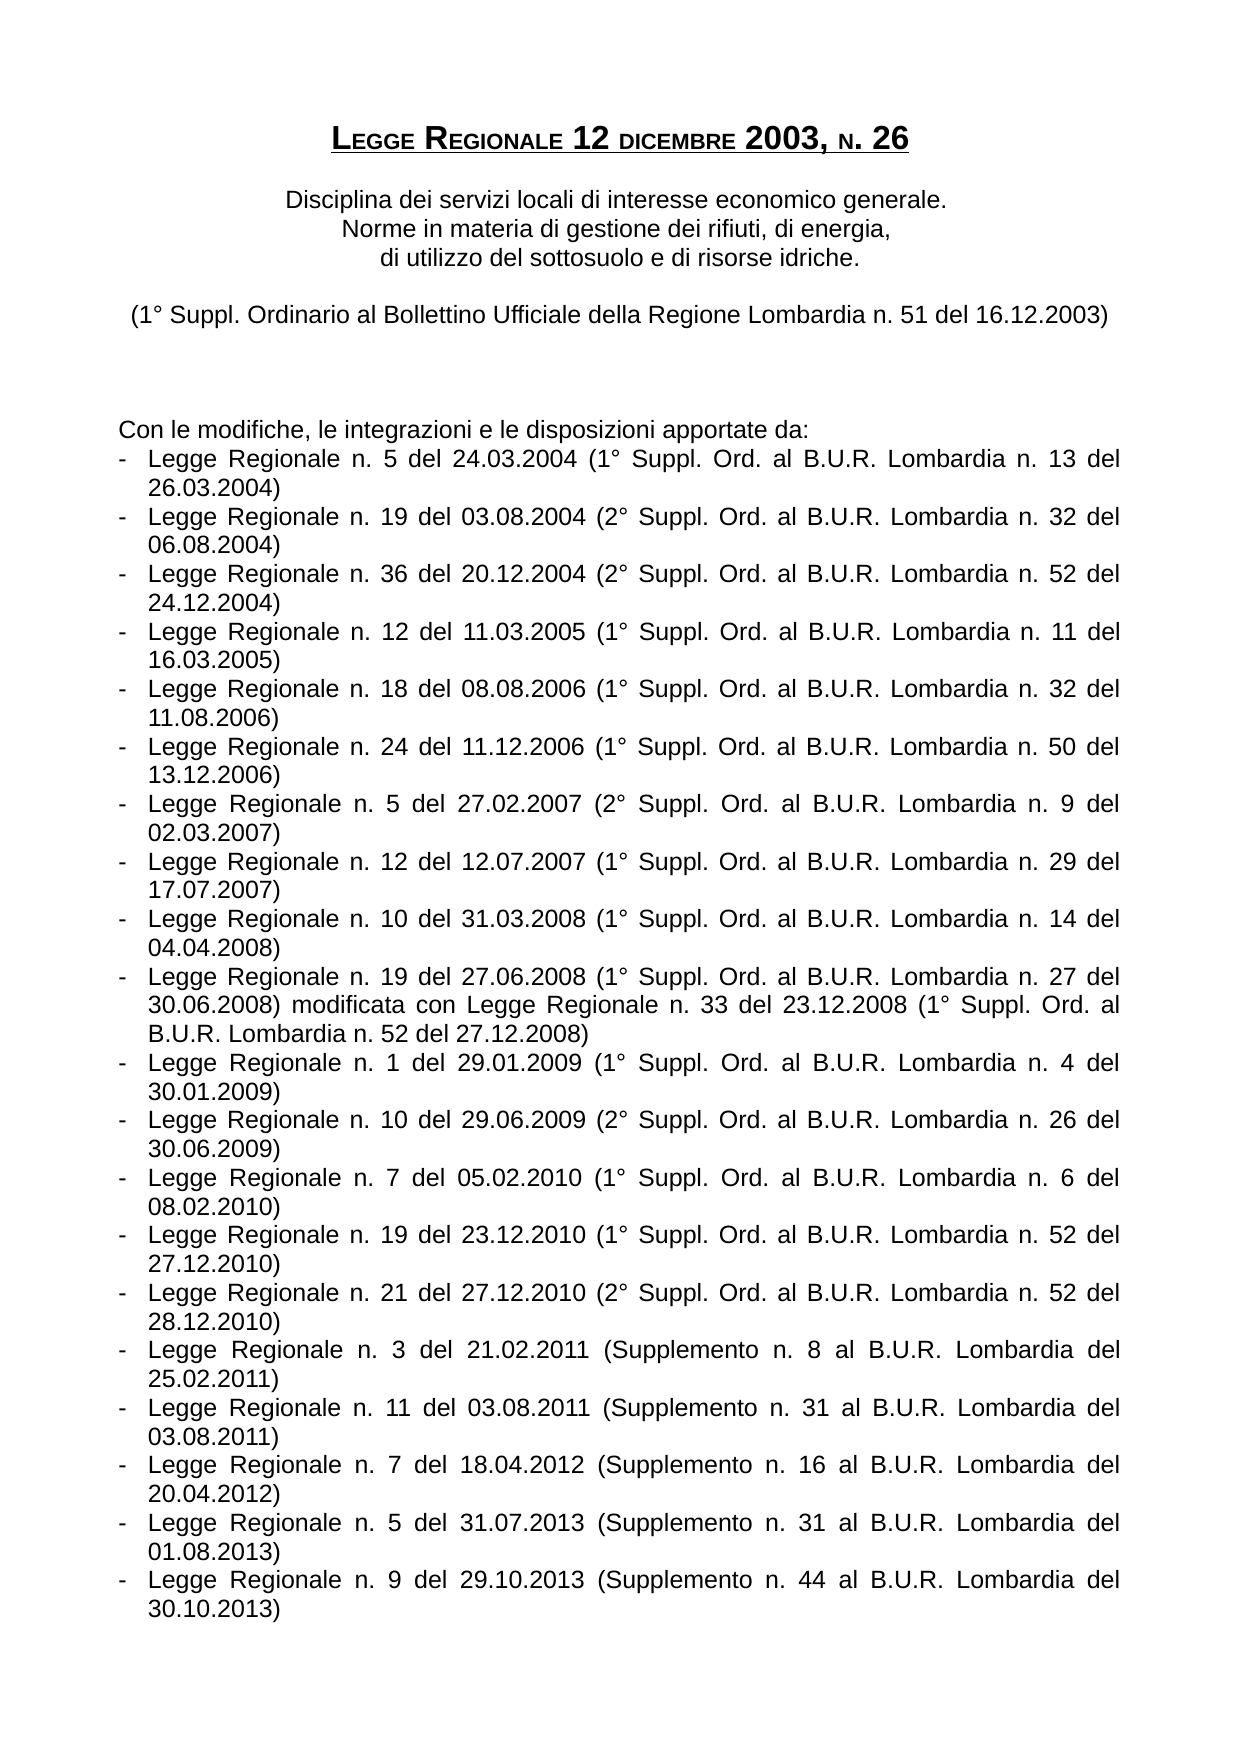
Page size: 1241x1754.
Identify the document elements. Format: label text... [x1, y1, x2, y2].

text - Legge Regionale n. 19 del 23.12.2010 (1° Suppl. Ord. al B.U.R. Lombardia n. 52 del 27.12.2010) [118, 1220, 1122, 1278]
text Norme in materia di gestione dei rifiuti, di energia, [118, 214, 1122, 243]
text - Legge Regionale n. 5 del 24.03.2004 (1° Suppl. Ord. al B.U.R. Lombardia n. 13 del 26.03.2004) [118, 444, 1122, 502]
text - Legge Regionale n. 10 del 31.03.2008 (1° Suppl. Ord. al B.U.R. Lombardia n. 14 del 04.04.2008) [118, 904, 1122, 962]
text - Legge Regionale n. 7 del 18.04.2012 (Supplemento n. 16 al B.U.R. Lombardia del 20.04.2012) [118, 1450, 1122, 1508]
text - Legge Regionale n. 21 del 27.12.2010 (2° Suppl. Ord. al B.U.R. Lombardia n. 52 del 28.12.2010) [118, 1278, 1122, 1335]
text - Legge Regionale n. 19 del 03.08.2004 (2° Suppl. Ord. al B.U.R. Lombardia n. 32 del 06.08.2004) [118, 502, 1122, 559]
text - Legge Regionale n. 7 del 05.02.2010 (1° Suppl. Ord. al B.U.R. Lombardia n. 6 del 08.02.2010) [118, 1163, 1122, 1220]
text Con le modifiche, le integrazioni e le disposizioni apportate da: [118, 415, 1122, 444]
text - Legge Regionale n. 10 del 29.06.2009 (2° Suppl. Ord. al B.U.R. Lombardia n. 26 del 30.06.2009) [118, 1105, 1122, 1163]
text - Legge Regionale n. 36 del 20.12.2004 (2° Suppl. Ord. al B.U.R. Lombardia n. 52 del 24.12.2004) [118, 559, 1122, 617]
text - Legge Regionale n. 18 del 08.08.2006 (1° Suppl. Ord. al B.U.R. Lombardia n. 32 del 11.08.2006) [118, 674, 1122, 732]
text - Legge Regionale n. 3 del 21.02.2011 (Supplemento n. 8 al B.U.R. Lombardia del 25.02.2011) [118, 1335, 1122, 1393]
text - Legge Regionale n. 9 del 29.10.2013 (Supplemento n. 44 al B.U.R. Lombardia del 30.10.2013) [118, 1565, 1122, 1623]
text (1° Suppl. Ordinario al Bollettino Ufficiale della Regione Lombardia n. 51 del 16.12.2003) [118, 300, 1122, 329]
text - Legge Regionale n. 11 del 03.08.2011 (Supplemento n. 31 al B.U.R. Lombardia del 03.08.2011) [118, 1393, 1122, 1450]
text Legge Regionale 12 dicembre 2003, n. 26 [118, 118, 1122, 157]
text di utilizzo del sottosuolo e di risorse idriche. [118, 243, 1122, 272]
text - Legge Regionale n. 1 del 29.01.2009 (1° Suppl. Ord. al B.U.R. Lombardia n. 4 del 30.01.2009) [118, 1048, 1122, 1105]
text - Legge Regionale n. 5 del 27.02.2007 (2° Suppl. Ord. al B.U.R. Lombardia n. 9 del 02.03.2007) [118, 789, 1122, 847]
text - Legge Regionale n. 24 del 11.12.2006 (1° Suppl. Ord. al B.U.R. Lombardia n. 50 del 13.12.2006) [118, 732, 1122, 789]
text - Legge Regionale n. 19 del 27.06.2008 (1° Suppl. Ord. al B.U.R. Lombardia n. 27 del 30.06.2008) modificata con Legge Regionale n. 33 del 23.12.2008 (1° Suppl. Ord. al B.U.R. Lombardia n. 52 del 27.12.2008) [118, 962, 1122, 1048]
text - Legge Regionale n. 12 del 11.03.2005 (1° Suppl. Ord. al B.U.R. Lombardia n. 11 del 16.03.2005) [118, 617, 1122, 674]
text - Legge Regionale n. 5 del 31.07.2013 (Supplemento n. 31 al B.U.R. Lombardia del 01.08.2013) [118, 1508, 1122, 1565]
text - Legge Regionale n. 12 del 12.07.2007 (1° Suppl. Ord. al B.U.R. Lombardia n. 29 del 17.07.2007) [118, 847, 1122, 904]
text Disciplina dei servizi locali di interesse economico generale. [118, 185, 1122, 214]
